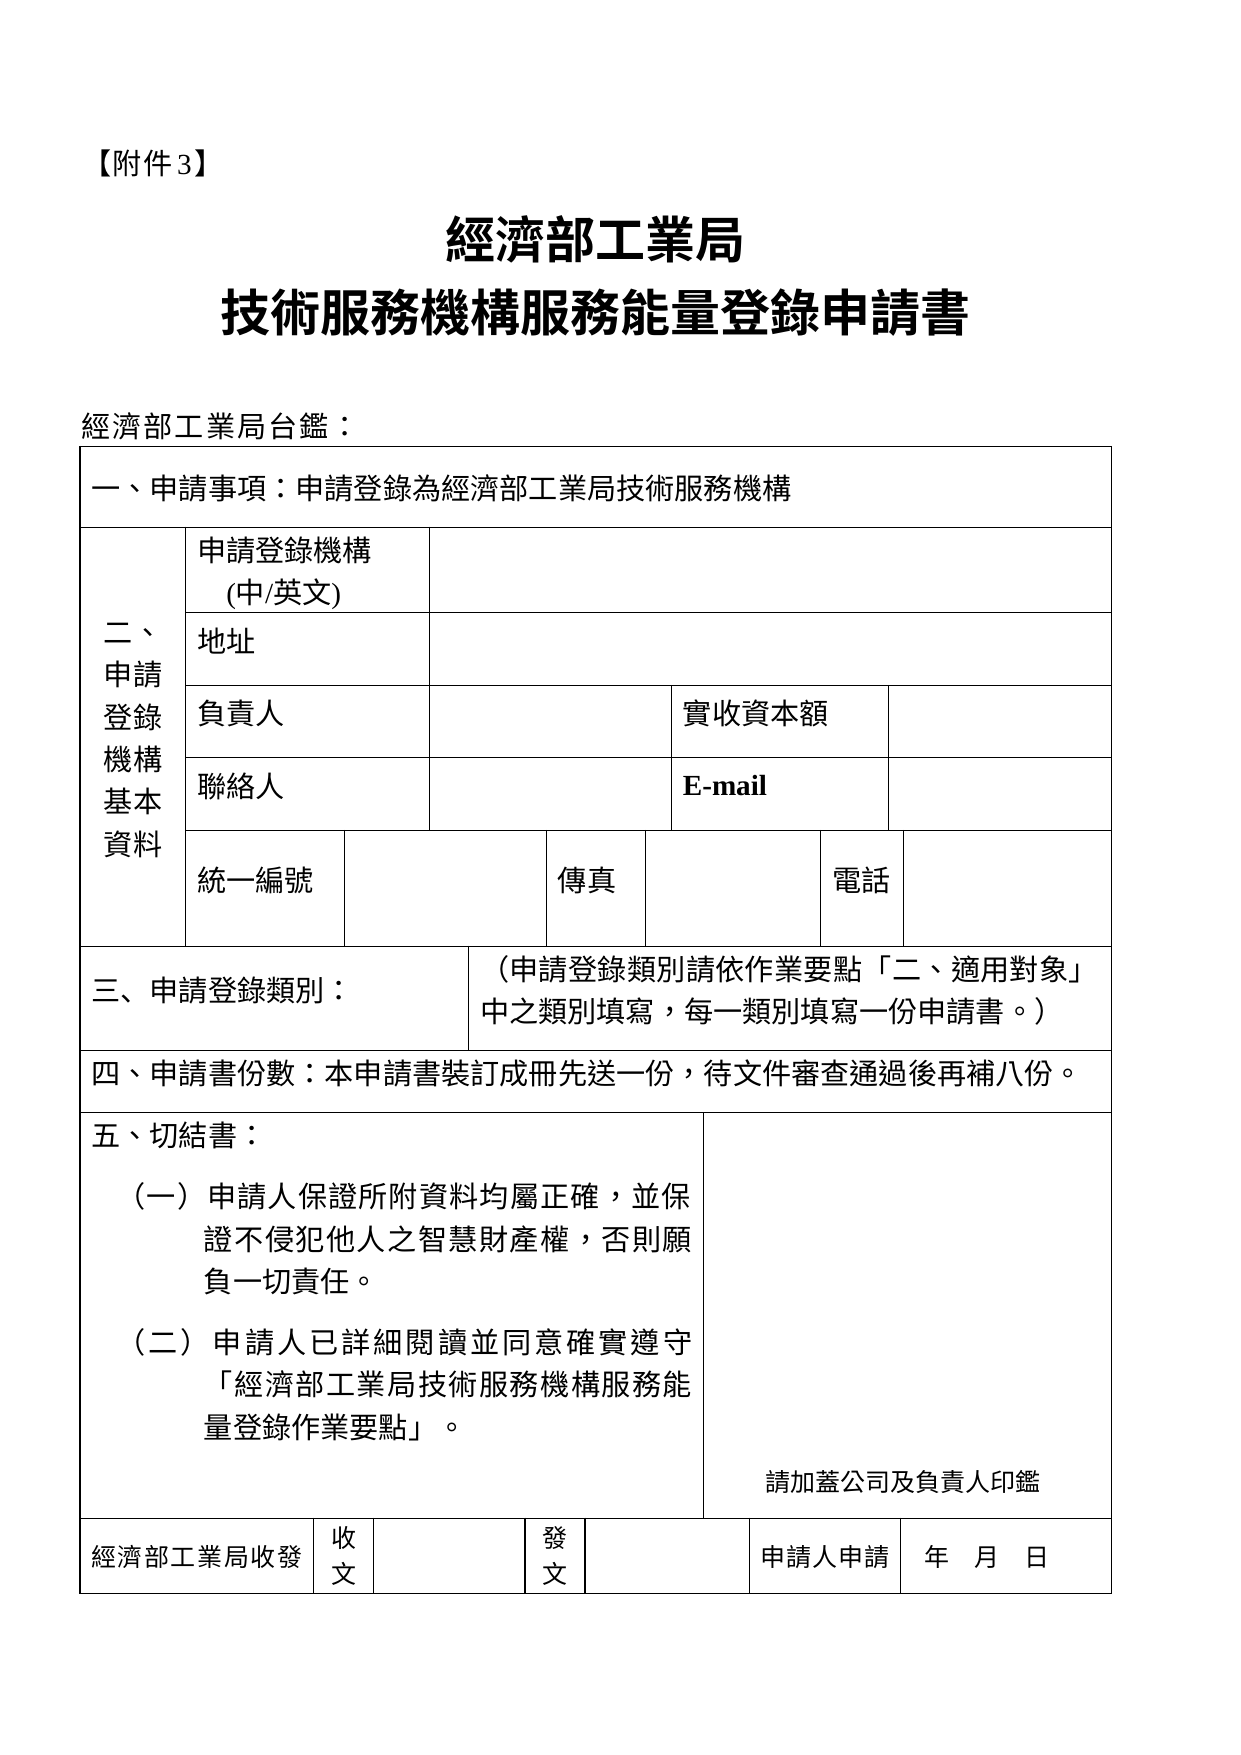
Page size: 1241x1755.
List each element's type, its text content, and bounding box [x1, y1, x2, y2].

table_cell 收文 [314, 1519, 373, 1592]
table_cell [586, 1519, 749, 1592]
table_header 一、申請事項：申請登錄為經濟部工業局技術服務機構 [81, 447, 1111, 527]
table_cell [374, 1519, 524, 1592]
table_cell [904, 831, 1111, 946]
table_cell 二、申請登錄機構基本資料 [81, 528, 185, 946]
table_cell 電話 [821, 831, 903, 946]
table_cell 三、申請登錄類別： [81, 947, 468, 1050]
table_cell [345, 831, 546, 946]
table_cell 申請人申請 [750, 1519, 900, 1592]
table_cell E-mail [672, 758, 888, 830]
table_cell 申請登錄機構 (中/英文) [186, 528, 429, 612]
table_cell [430, 686, 671, 757]
table_cell [430, 613, 1111, 685]
text 經濟部工業局台鑑： [80, 383, 1111, 446]
table_cell [430, 758, 671, 830]
table_cell 負責人 [186, 686, 429, 757]
table_cell 經濟部工業局收發 [81, 1519, 313, 1592]
table_cell [889, 758, 1111, 830]
table_cell 實收資本額 [672, 686, 888, 757]
text 【附件3】 [80, 120, 1111, 182]
table_cell 四、申請書份數：本申請書裝訂成冊先送一份，待文件審查通過後再補八份。 [81, 1051, 1111, 1112]
table_cell 發文 [526, 1519, 584, 1592]
text 技術服務機構服務能量登錄申請書 [80, 273, 1111, 346]
table_cell 年 月 日 [901, 1519, 1111, 1592]
table_cell 請加蓋公司及負責人印鑑 [704, 1113, 1111, 1518]
table_cell [646, 831, 820, 946]
table_cell 統一編號 [186, 831, 344, 946]
table_cell 五、切結書： （一）申請人保證所附資料均屬正確，並保證不侵犯他人之智慧財產權，否則願負一切責任。 （二）申請人已詳細閱讀並同意確實遵守「經濟部工業局技術服務機構服務能量登錄作業要點」。 [81, 1113, 703, 1518]
table_cell [889, 686, 1111, 757]
table_cell 傳真 [547, 831, 645, 946]
table_cell 地址 [186, 613, 429, 685]
table_cell 聯絡人 [186, 758, 429, 830]
text 經濟部工業局 [80, 201, 1111, 273]
table_cell [430, 528, 1111, 612]
table_cell （申請登錄類別請依作業要點「二、適用對象」中之類別填寫，每一類別填寫一份申請書。） [469, 947, 1111, 1050]
